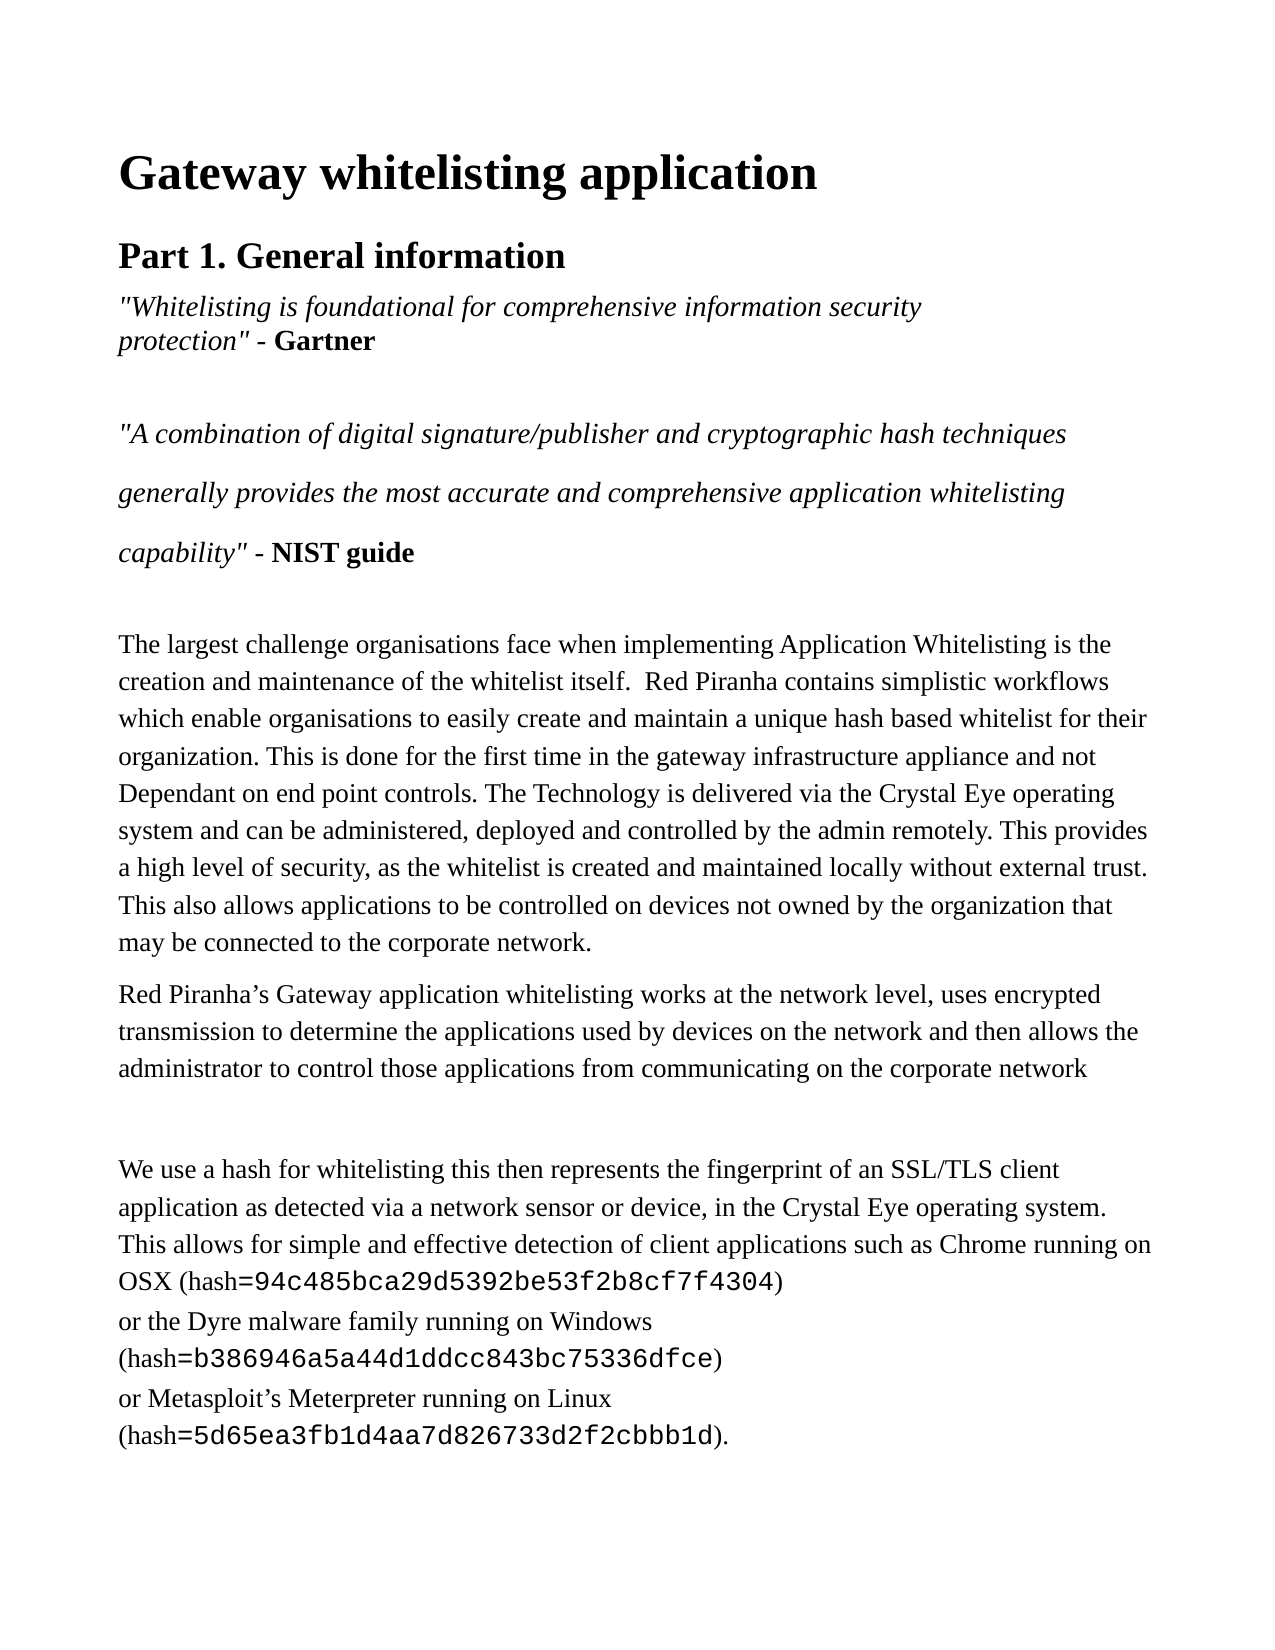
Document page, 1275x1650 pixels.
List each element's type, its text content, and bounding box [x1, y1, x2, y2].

subtitle Gateway whitelisting application [118, 143, 1157, 201]
text Red Piranha’s Gateway application whitelisting works at the network level, uses encrypted transmission to determine the applications used by devices on the network and then allows the administrator to control those applications from communicating on the corporate network [118, 978, 1157, 1084]
text The largest challenge organisations face when implementing Application Whitelisting is the creation and maintenance of the whitelist itself. Red Piranha contains simplistic workflows which enable organisations to easily create and maintain a unique hash based whitelist for their organization. This is done for the first time in the gateway infrastructure appliance and not Dependant on end point controls. The Technology is delivered via the Crystal Eye operating system and can be administered, deployed and controlled by the admin remotely. This provides a high level of security, as the whitelist is created and maintained locally without external trust. This also allows applications to be controlled on devices not owned by the organization that may be connected to the corporate network. [118, 628, 1157, 957]
text We use a hash for whitelisting this then represents the fingerprint of an SSL/TLS client application as detected via a network sensor or device, in the Crystal Eye operating system. This allows for simple and effective detection of client applications such as Chrome running on OSX (hash=94c485bca29d5392be53f2b8cf7f4304) or the Dyre malware family running on Windows (hash=b386946a5a44d1ddcc843bc75336dfce) or Metasploit’s Meterpreter running on Linux (hash=5d65ea3fb1d4aa7d826733d2f2cbbb1d). [118, 1153, 1157, 1452]
text "Whitelisting is foundational for comprehensive information security protection" - Gartner [118, 289, 1157, 357]
text "A combination of digital signature/publisher and cryptographic hash techniques generally provides the most accurate and comprehensive application whitelisting capability" - NIST guide [118, 390, 1157, 568]
subtitle Part 1. General information [118, 234, 1157, 277]
